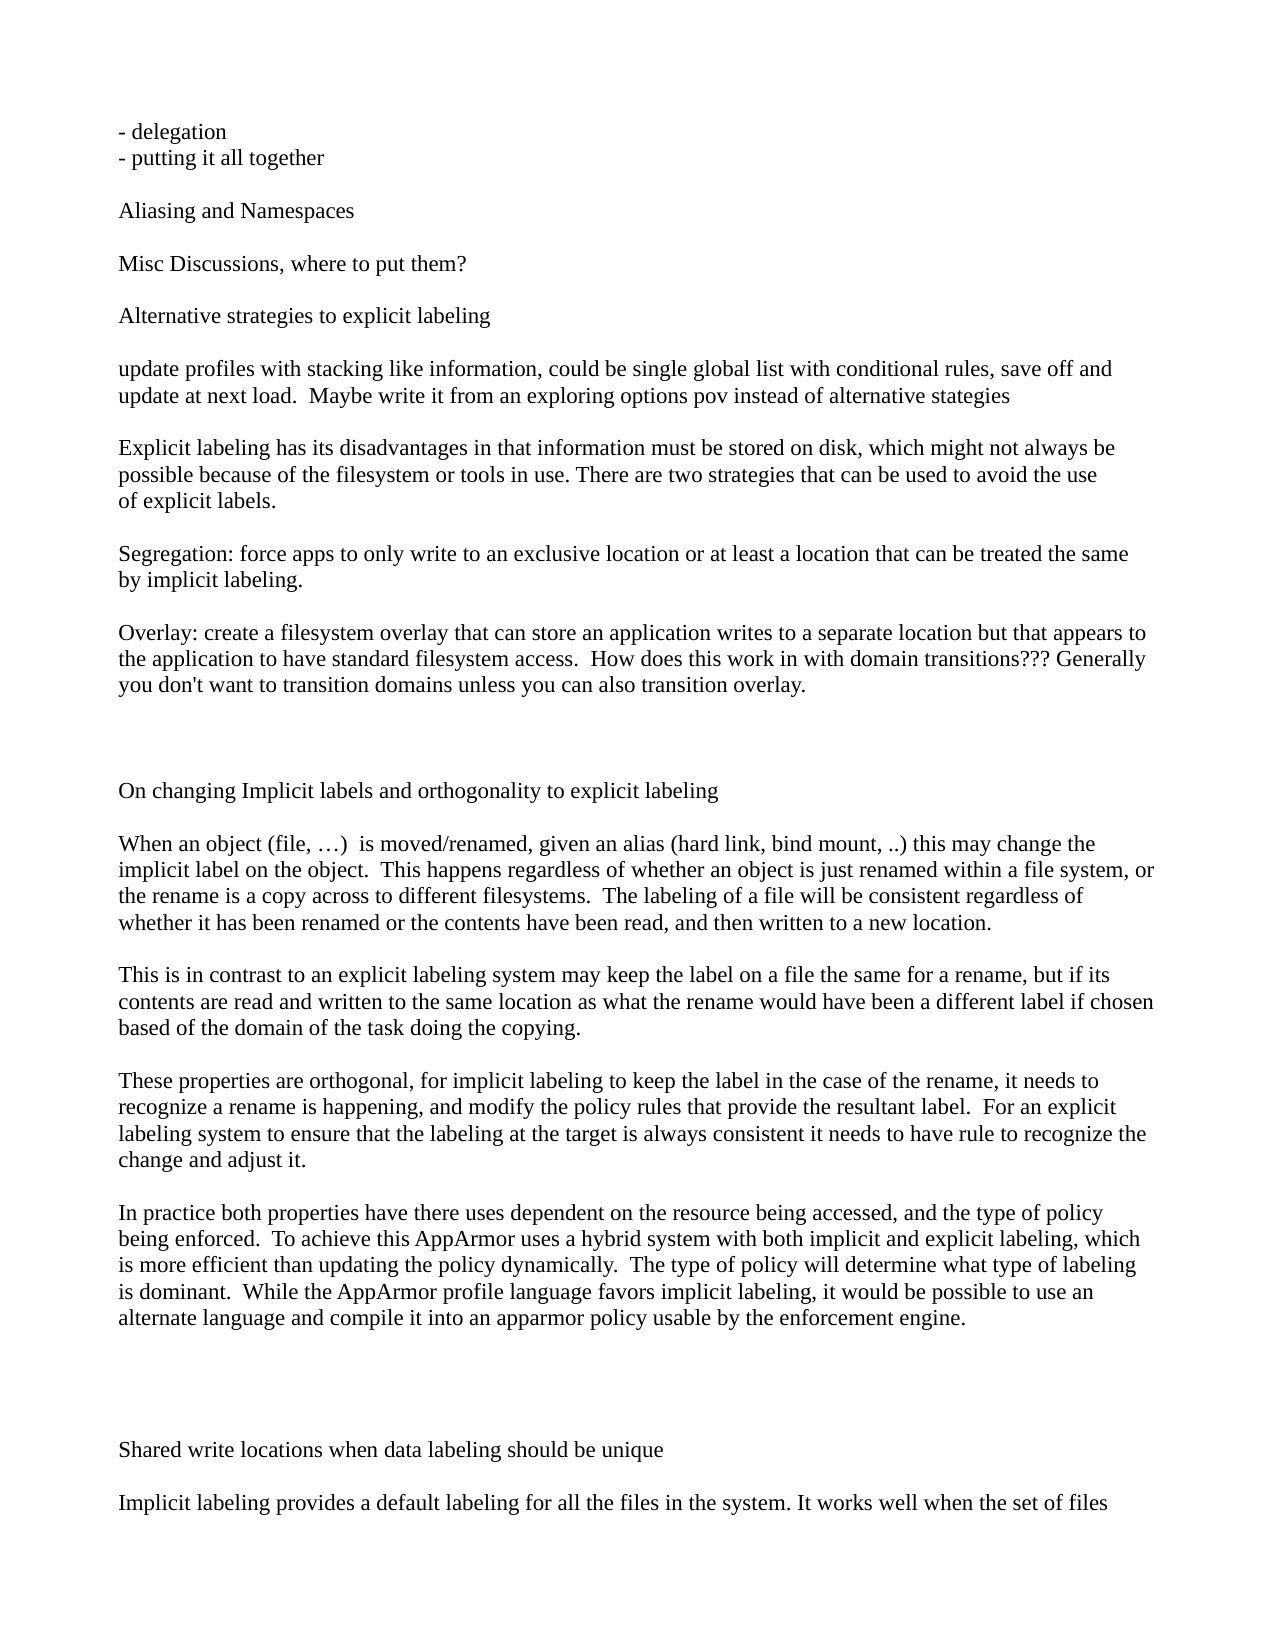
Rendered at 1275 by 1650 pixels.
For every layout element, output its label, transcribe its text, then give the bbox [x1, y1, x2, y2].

text Overlay: create a filesystem overlay that can store an application writes to a separate location but that appears to the application to have standard filesystem access. How does this work in with domain transitions??? Generally you don't want to transition domains unless you can also transition overlay. [118, 619, 1157, 698]
text - putting it all together [118, 144, 1157, 171]
text When an object (file, …) is moved/renamed, given an alias (hard link, bind mount, ..) this may change the implicit label on the object. This happens regardless of whether an object is just renamed within a file system, or the rename is a copy across to different filesystems. The labeling of a file will be consistent regardless of whether it has been renamed or the contents have been read, and then written to a new location. [118, 830, 1157, 935]
text This is in contrast to an explicit labeling system may keep the label on a file the same for a rename, but if its contents are read and written to the same location as what the rename would have been a different label if chosen based of the domain of the task doing the copying. [118, 961, 1157, 1041]
text Alternative strategies to explicit labeling [118, 303, 1157, 329]
text Misc Discussions, where to put them? [118, 250, 1157, 276]
text of explicit labels. [118, 487, 1157, 513]
text These properties are orthogonal, for implicit labeling to keep the label in the case of the rename, it needs to recognize a rename is happening, and modify the policy rules that provide the resultant label. For an explicit labeling system to ensure that the labeling at the target is always consistent it needs to have rule to recognize the change and adjust it. [118, 1067, 1157, 1172]
text On changing Implicit labels and orthogonality to explicit labeling [118, 777, 1157, 803]
text Implicit labeling provides a default labeling for all the files in the system. It works well when the set of files [118, 1488, 1157, 1515]
text Shared write locations when data labeling should be unique [118, 1436, 1157, 1462]
text update profiles with stacking like information, could be single global list with conditional rules, save off and update at next load. Maybe write it from an exploring options pov instead of alternative stategies [118, 355, 1157, 408]
text Aliasing and Namespaces [118, 197, 1157, 223]
text Segregation: force apps to only write to an exclusive location or at least a location that can be treated the same by implicit labeling. [118, 540, 1157, 592]
text In practice both properties have there uses dependent on the resource being accessed, and the type of policy being enforced. To achieve this AppArmor uses a hybrid system with both implicit and explicit labeling, which is more efficient than updating the policy dynamically. The type of policy will determine what type of labeling is dominant. While the AppArmor profile language favors implicit labeling, it would be possible to use an alternate language and compile it into an apparmor policy usable by the enforcement engine. [118, 1199, 1157, 1330]
text Explicit labeling has its disadvantages in that information must be stored on disk, which might not always be possible because of the filesystem or tools in use. There are two strategies that can be used to avoid the use [118, 434, 1157, 487]
text - delegation [118, 118, 1157, 144]
